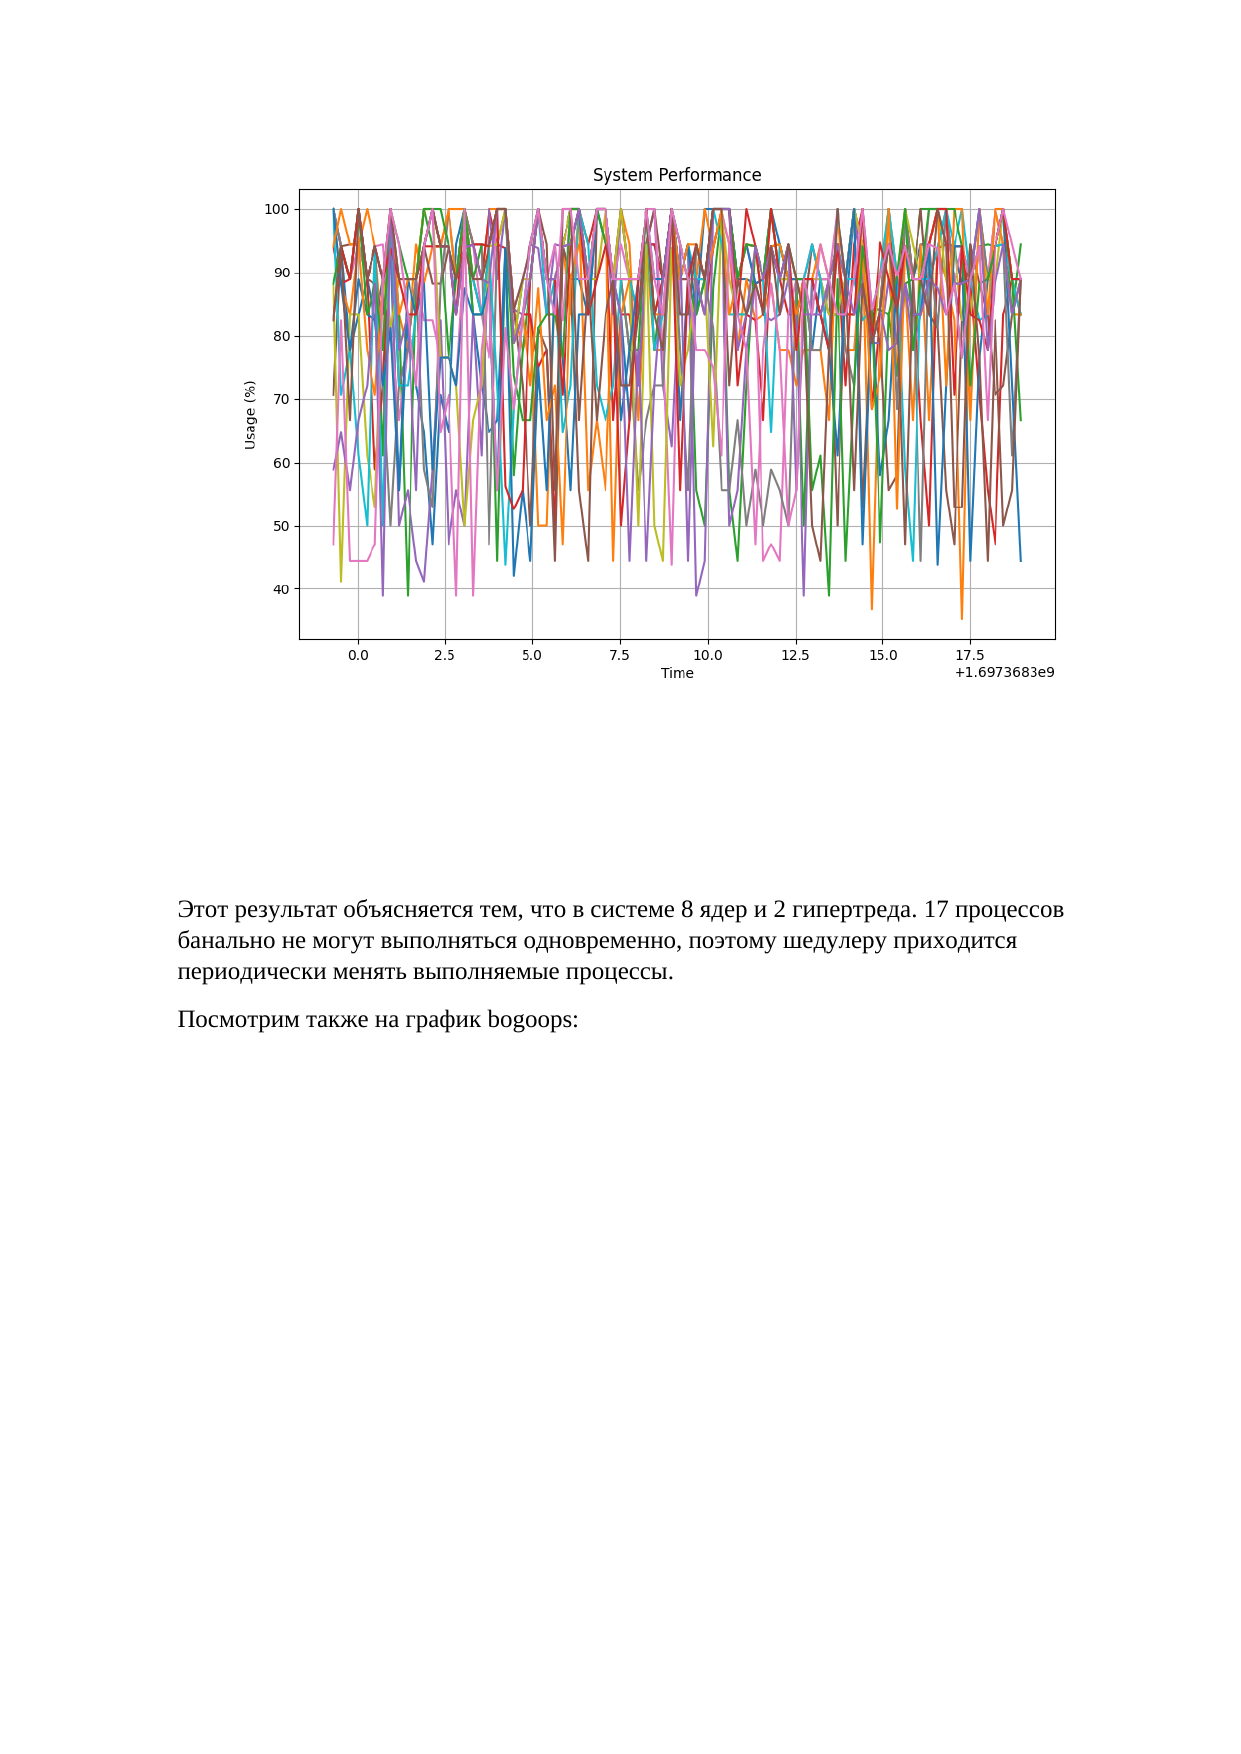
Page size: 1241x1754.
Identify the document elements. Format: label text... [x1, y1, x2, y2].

text Этот результат объясняется тем, что в системе 8 ядер и 2 гипертреда. 17 процессов банально не могут выполняться одновременно, поэтому шедулеру приходится периодически менять выполняемые процессы. [177, 894, 1152, 985]
text Посмотрим также на график bogoops: [177, 1004, 1152, 1033]
picture [177, 118, 1152, 703]
